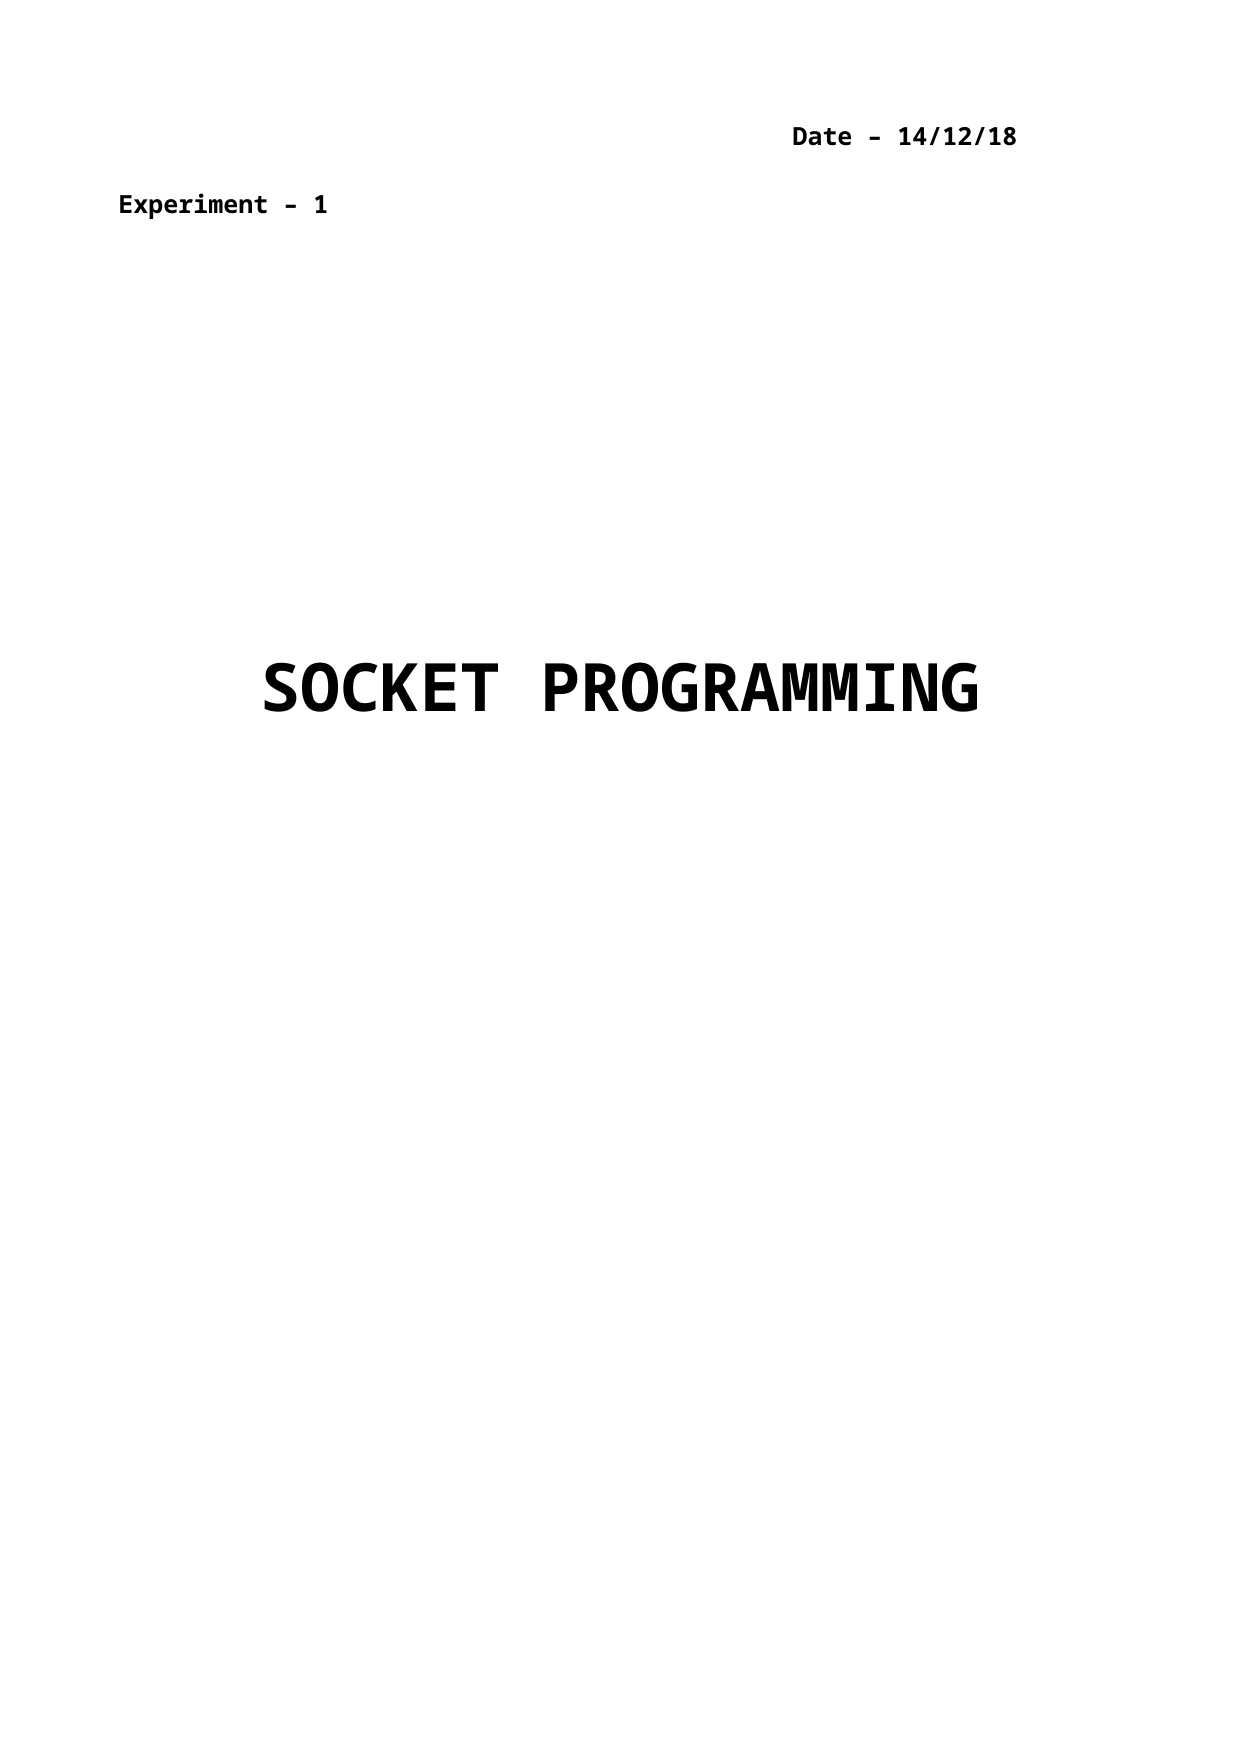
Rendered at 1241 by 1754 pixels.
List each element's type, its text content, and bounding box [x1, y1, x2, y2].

text Experiment – 1 [118, 186, 1122, 220]
text SOCKET PROGRAMMING [118, 640, 1122, 731]
text Date – 14/12/18 [118, 118, 1122, 152]
